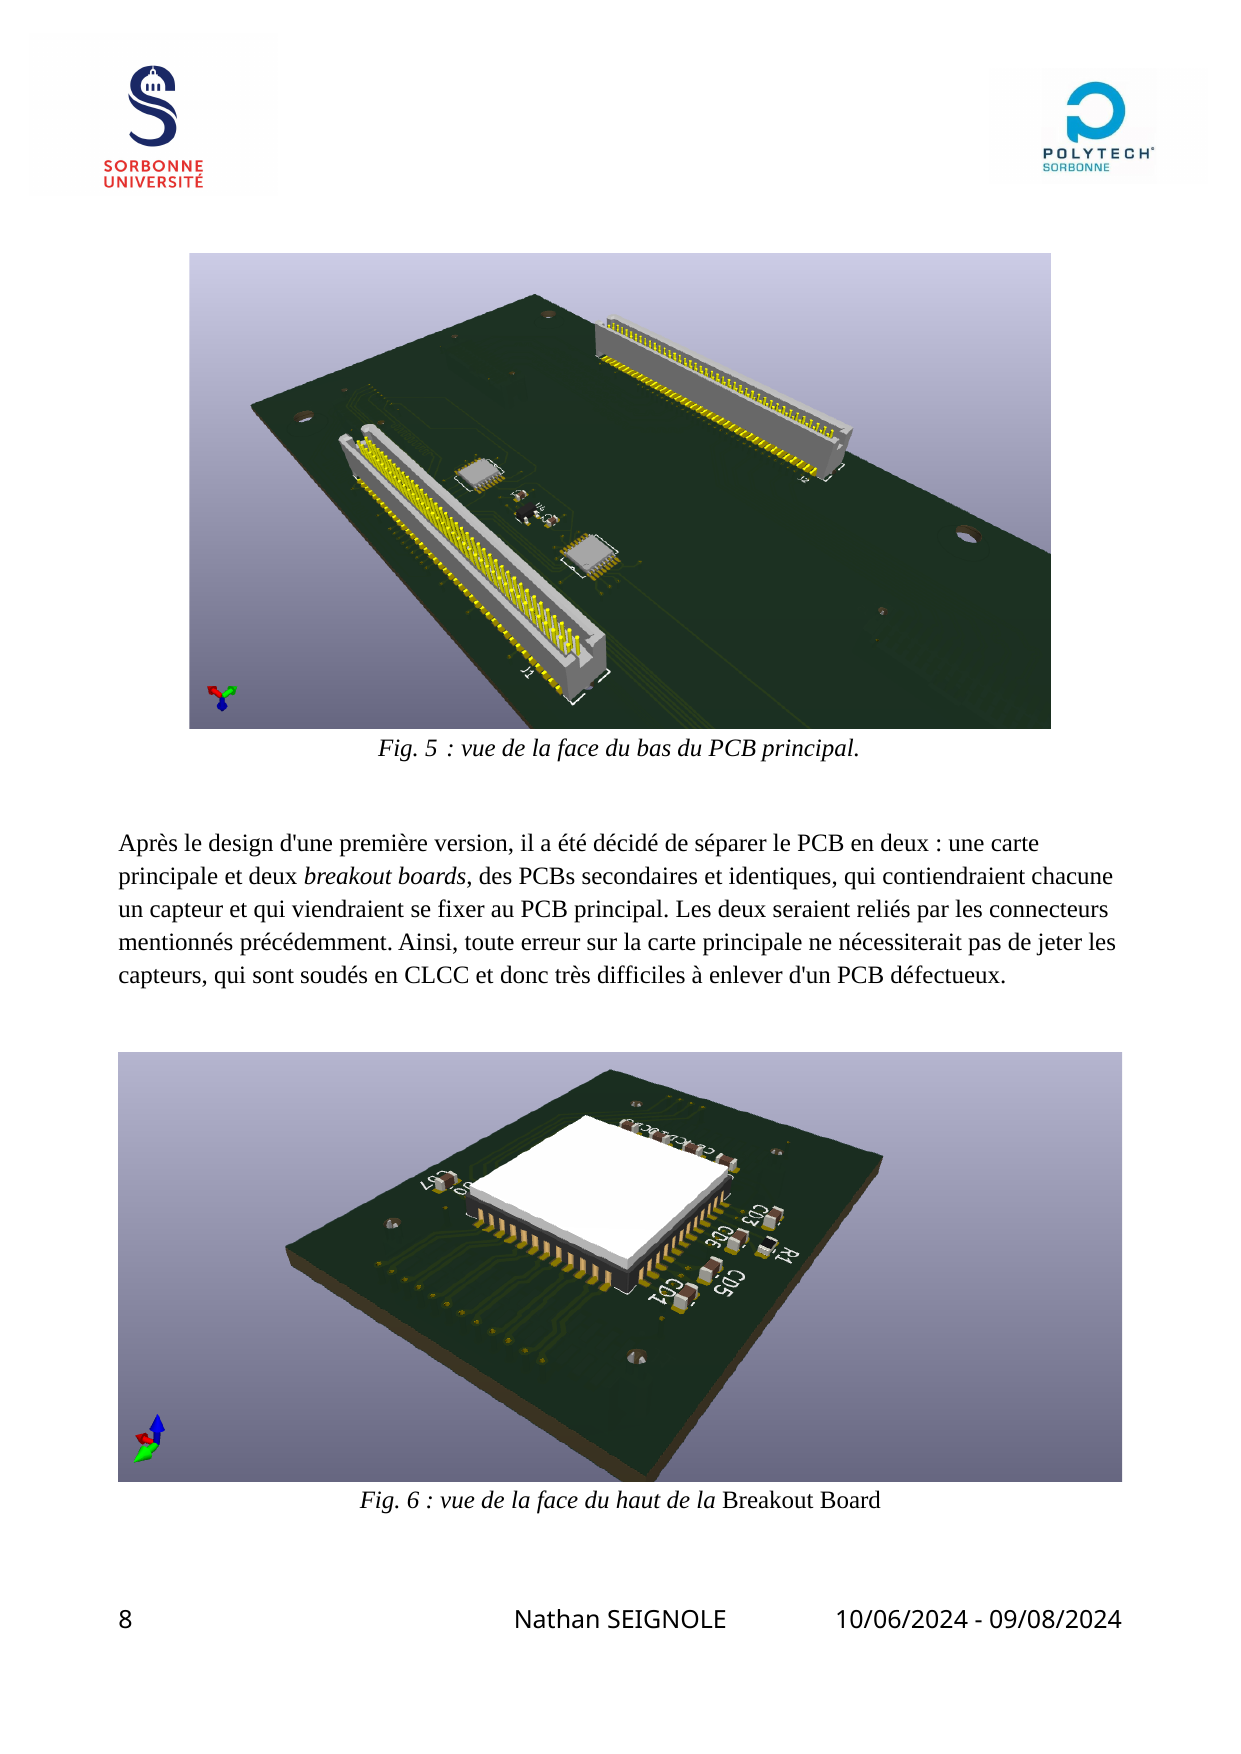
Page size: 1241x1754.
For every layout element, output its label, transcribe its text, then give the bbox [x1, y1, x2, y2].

text Après le design d'une première version, il a été décidé de séparer le PCB en deux : une carte principale et deux breakout boards, des PCBs secondaires et identiques, qui contiendraient chacune un capteur et qui viendraient se fixer au PCB principal. Les deux seraient reliés par les connecteurs mentionnés précédemment. Ainsi, toute erreur sur la carte principale ne nécessiterait pas de jeter les capteurs, qui sont soudés en CLCC et donc très difficiles à enlever d'un PCB défectueux. [118, 828, 1122, 989]
picture [189, 253, 1051, 729]
picture [118, 1052, 1123, 1482]
picture [988, 68, 1209, 184]
text Fig. 6 : vue de la face du haut de la Breakout Board [118, 1482, 1122, 1514]
text Fig. 5 : vue de la face du bas du PCB principal. [118, 253, 1122, 762]
picture [29, 33, 278, 196]
